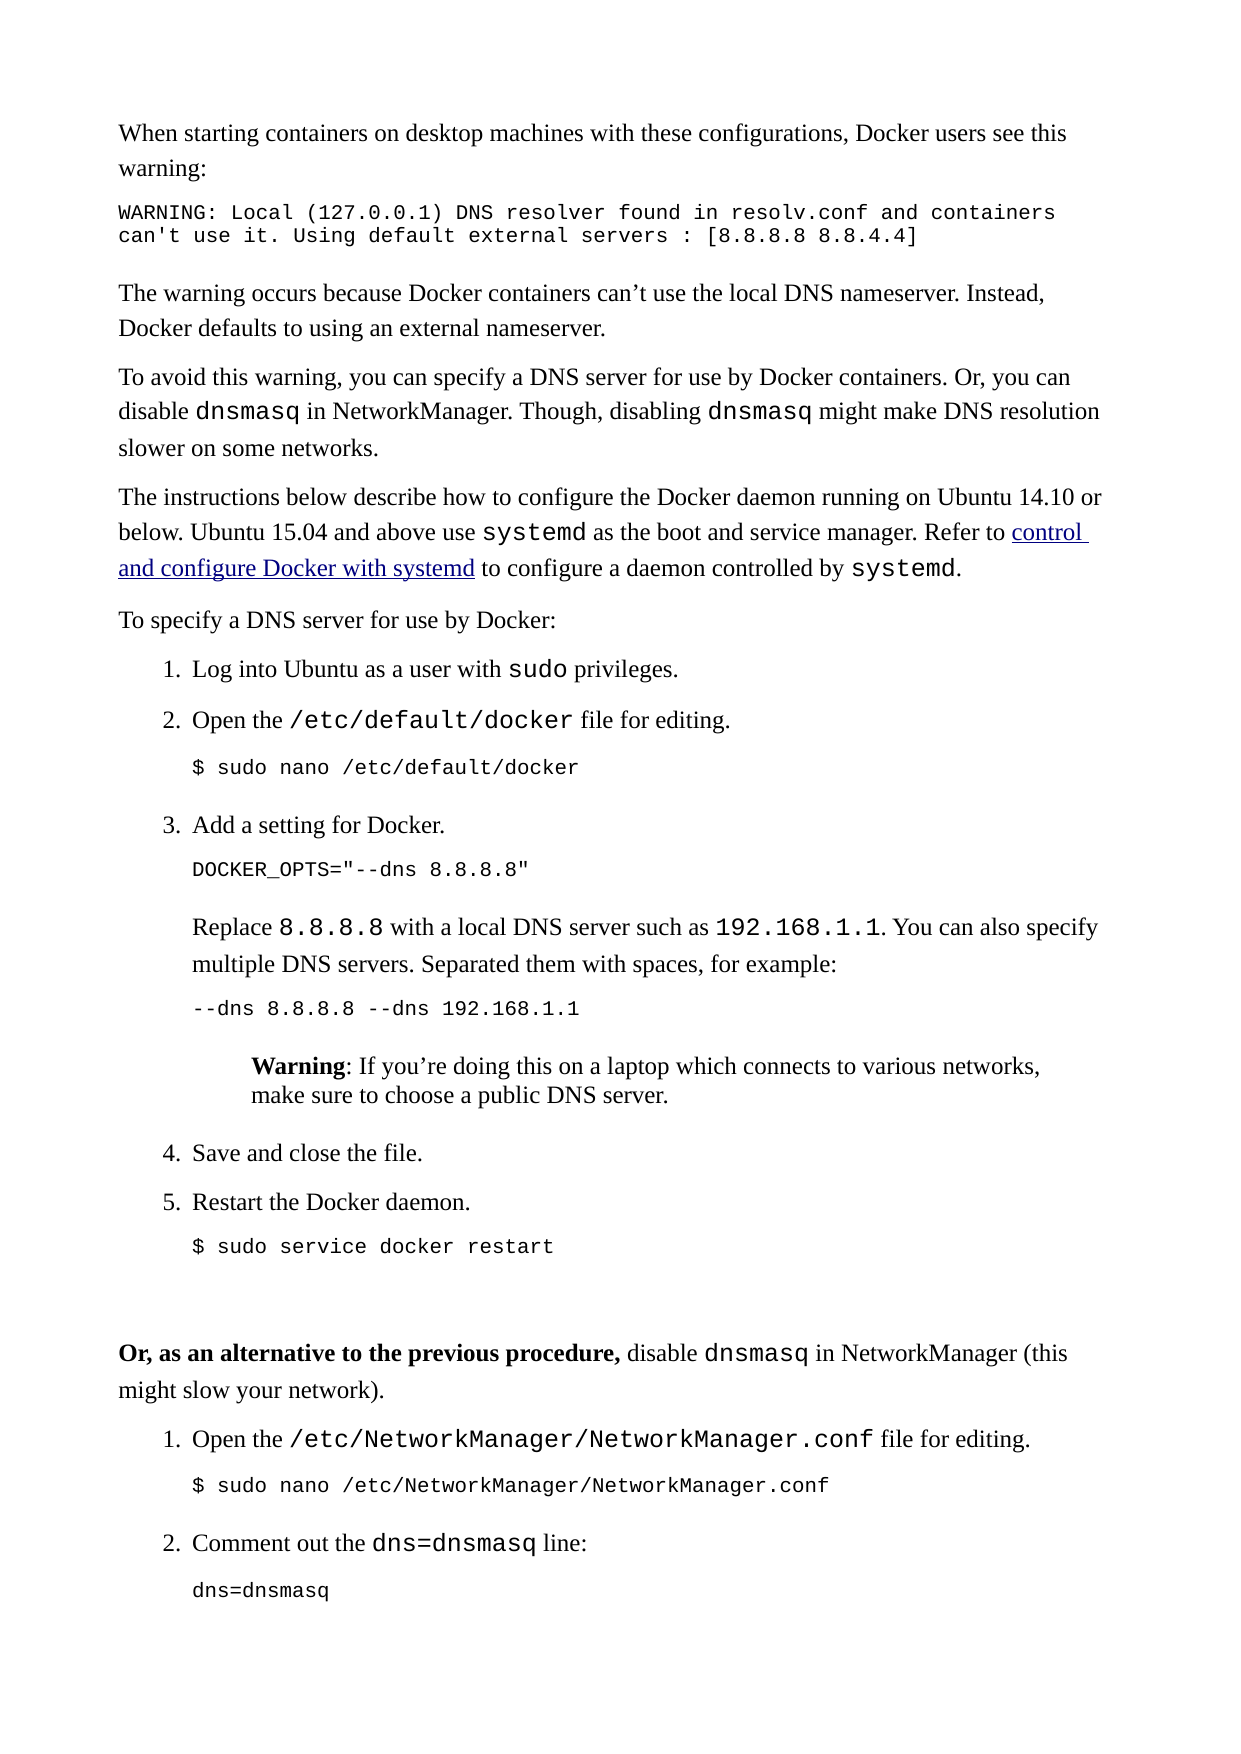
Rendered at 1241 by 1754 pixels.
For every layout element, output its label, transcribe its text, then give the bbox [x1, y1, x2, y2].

text To avoid this warning, you can specify a DNS server for use by Docker containers. Or, you can disable dnsmasq in NetworkManager. Though, disabling dnsmasq might make DNS resolution slower on some networks. [118, 362, 1122, 462]
text WARNING: Local (127.0.0.1) DNS resolver found in resolv.conf and containers [118, 202, 1122, 225]
list Restart the Docker daemon. [162, 1187, 1122, 1216]
list Log into Ubuntu as a user with sudo privileges. [162, 654, 1122, 684]
text can't use it. Using default external servers : [8.8.8.8 8.8.4.4] [118, 225, 1122, 249]
list --dns 8.8.8.8 --dns 192.168.1.1 [162, 998, 1122, 1021]
list DOCKER_OPTS="--dns 8.8.8.8" [162, 859, 1122, 883]
list Open the /etc/default/docker file for editing. [162, 705, 1122, 736]
text The instructions below describe how to configure the Docker daemon running on Ubuntu 14.10 or below. Ubuntu 15.04 and above use systemd as the boot and service manager. Refer to control and configure Docker with systemd to configure a daemon controlled by systemd. [118, 482, 1122, 584]
list Warning: If you’re doing this on a laptop which connects to various networks, make sure to choose a public DNS server. [221, 1051, 1063, 1108]
list $ sudo nano /etc/default/docker [162, 757, 1122, 781]
text Or, as an alternative to the previous procedure, disable dnsmasq in NetworkManager (this might slow your network). [118, 1338, 1122, 1403]
list Comment out the dns=dnsmasq line: [162, 1528, 1122, 1559]
text When starting containers on desktop machines with these configurations, Docker users see this warning: [118, 118, 1122, 181]
list $ sudo nano /etc/NetworkManager/NetworkManager.conf [162, 1475, 1122, 1499]
list $ sudo service docker restart [162, 1236, 1122, 1260]
list Add a setting for Docker. [162, 810, 1122, 839]
list Save and close the file. [162, 1138, 1122, 1167]
list Replace 8.8.8.8 with a local DNS server such as 192.168.1.1. You can also specify multiple DNS servers. Separated them with spaces, for example: [162, 912, 1122, 977]
text The warning occurs because Docker containers can’t use the local DNS nameserver. Instead, Docker defaults to using an external nameserver. [118, 278, 1122, 342]
text To specify a DNS server for use by Docker: [118, 605, 1122, 633]
list dns=dnsmasq [162, 1580, 1122, 1604]
list Open the /etc/NetworkManager/NetworkManager.conf file for editing. [162, 1424, 1122, 1455]
